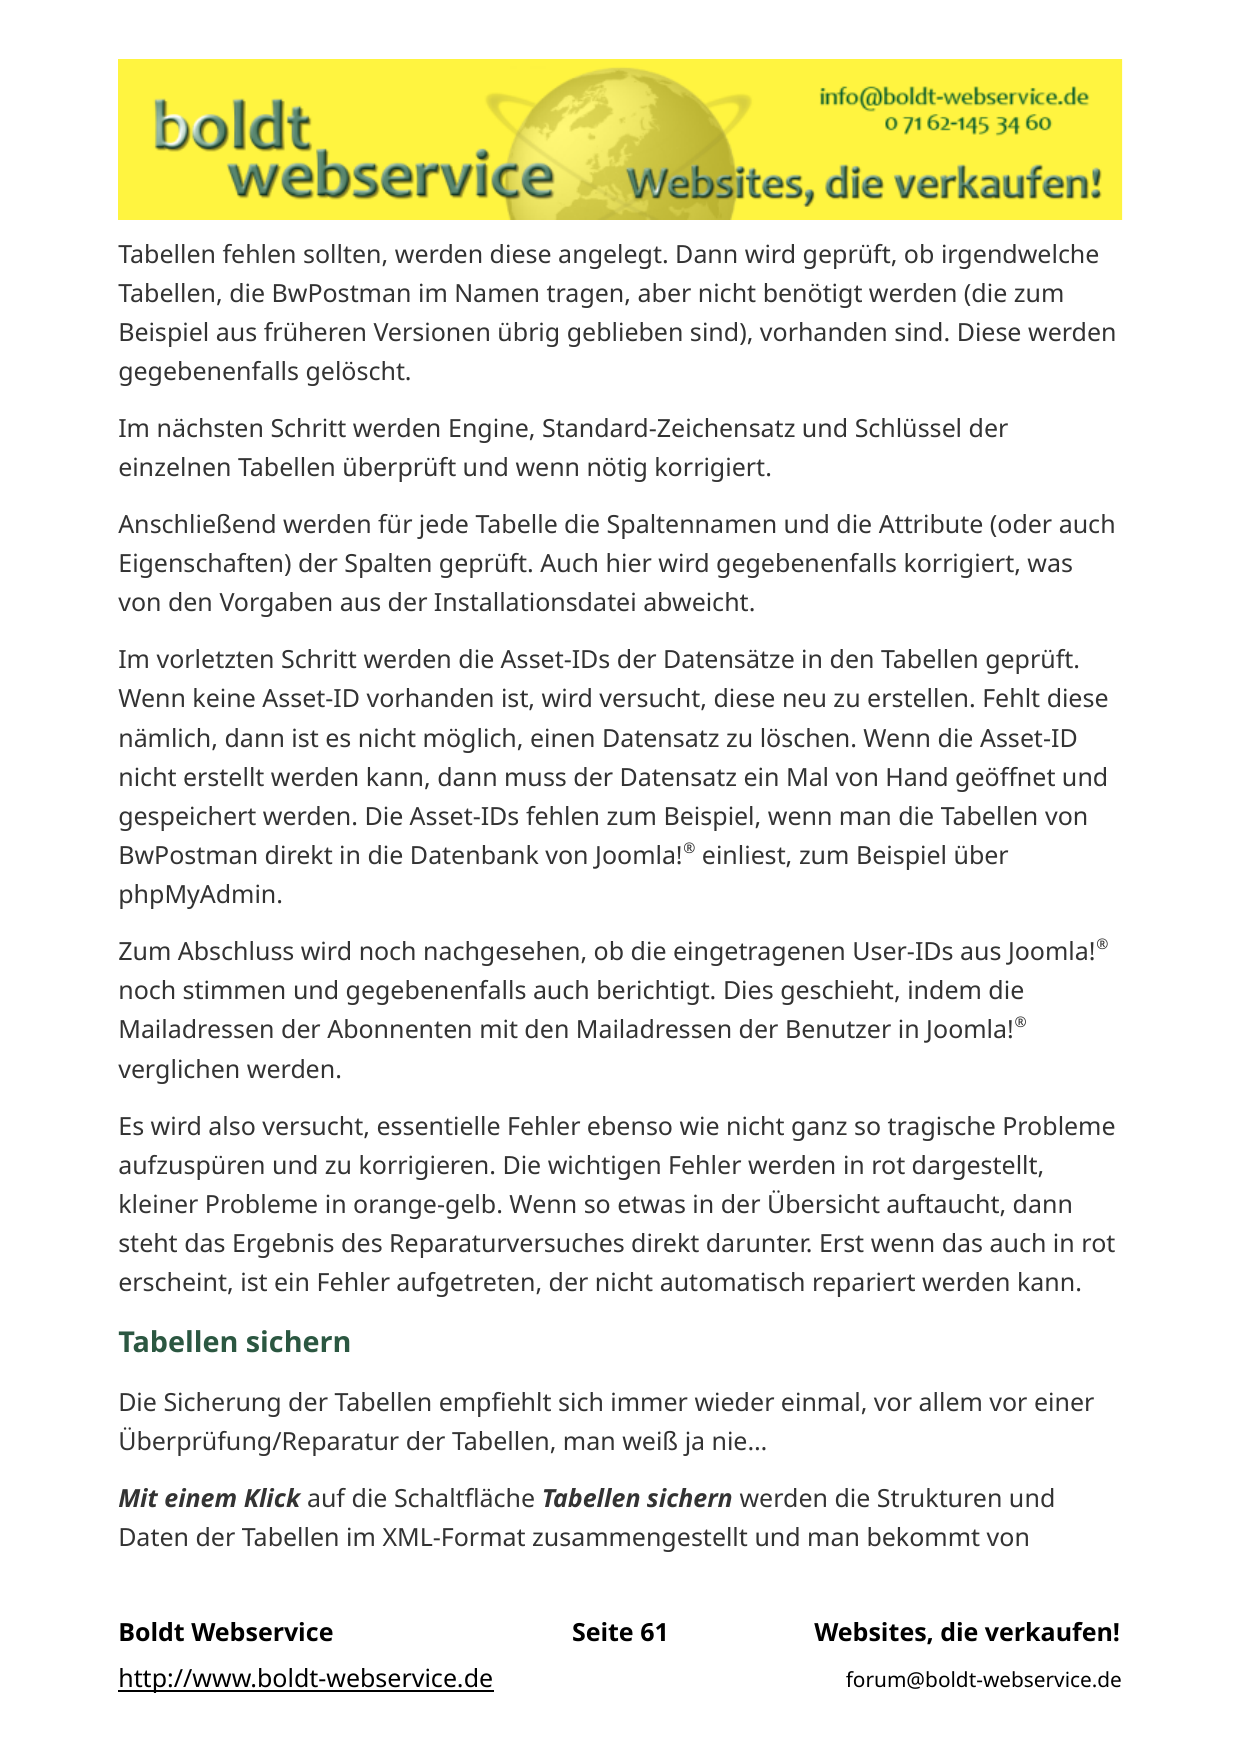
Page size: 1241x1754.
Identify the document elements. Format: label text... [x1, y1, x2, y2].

text Im nächsten Schritt werden Engine, Standard-Zeichensatz und Schlüssel der einzelnen Tabellen überprüft und wenn nötig korrigiert. [118, 411, 1122, 484]
picture [118, 59, 1123, 220]
text Es wird also versucht, essentielle Fehler ebenso wie nicht ganz so tragische Probleme aufzuspüren und zu korrigieren. Die wichtigen Fehler werden in rot dargestellt, kleiner Probleme in orange-gelb. Wenn so etwas in der Übersicht auftaucht, dann steht das Ergebnis des Reparaturversuches direkt darunter. Erst wenn das auch in rot erscheint, ist ein Fehler aufgetreten, der nicht automatisch repariert werden kann. [118, 1108, 1122, 1299]
text Zum Abschluss wird noch nachgesehen, ob die eingetragenen User-IDs aus Joomla!® noch stimmen und gegebenenfalls auch berichtigt. Dies geschieht, indem die Mailadressen der Abonnenten mit den Mailadressen der Benutzer in Joomla!® verglichen werden. [118, 934, 1122, 1085]
text Im vorletzten Schritt werden die Asset-IDs der Datensätze in den Tabellen geprüft. Wenn keine Asset-ID vorhanden ist, wird versucht, diese neu zu erstellen. Fehlt diese nämlich, dann ist es nicht möglich, einen Datensatz zu löschen. Wenn die Asset-ID nicht erstellt werden kann, dann muss der Datensatz ein Mal von Hand geöffnet und gespeichert werden. Die Asset-IDs fehlen zum Beispiel, wenn man die Tabellen von BwPostman direkt in die Datenbank von Joomla!® einliest, zum Beispiel über phpMyAdmin. [118, 642, 1122, 911]
text Die Sicherung der Tabellen empfiehlt sich immer wieder einmal, vor allem vor einer Überprüfung/Reparatur der Tabellen, man weiß ja nie… [118, 1384, 1122, 1458]
text Anschließend werden für jede Tabelle die Spaltennamen und die Attribute (oder auch Eigenschaften) der Spalten geprüft. Auch hier wird gegebenenfalls korrigiert, was von den Vorgaben aus der Installationsdatei abweicht. [118, 507, 1122, 619]
text Mit einem Klick auf die Schaltfläche Tabellen sichern werden die Strukturen und Daten der Tabellen im XML-Format zusammengestellt und man bekommt von [118, 1481, 1122, 1554]
subtitle Tabellen sichern [118, 1322, 1122, 1361]
text Tabellen fehlen sollten, werden diese angelegt. Dann wird geprüft, ob irgendwelche Tabellen, die BwPostman im Namen tragen, aber nicht benötigt werden (die zum Beispiel aus früheren Versionen übrig geblieben sind), vorhanden sind. Diese werden gegebenenfalls gelöscht. [118, 236, 1122, 388]
